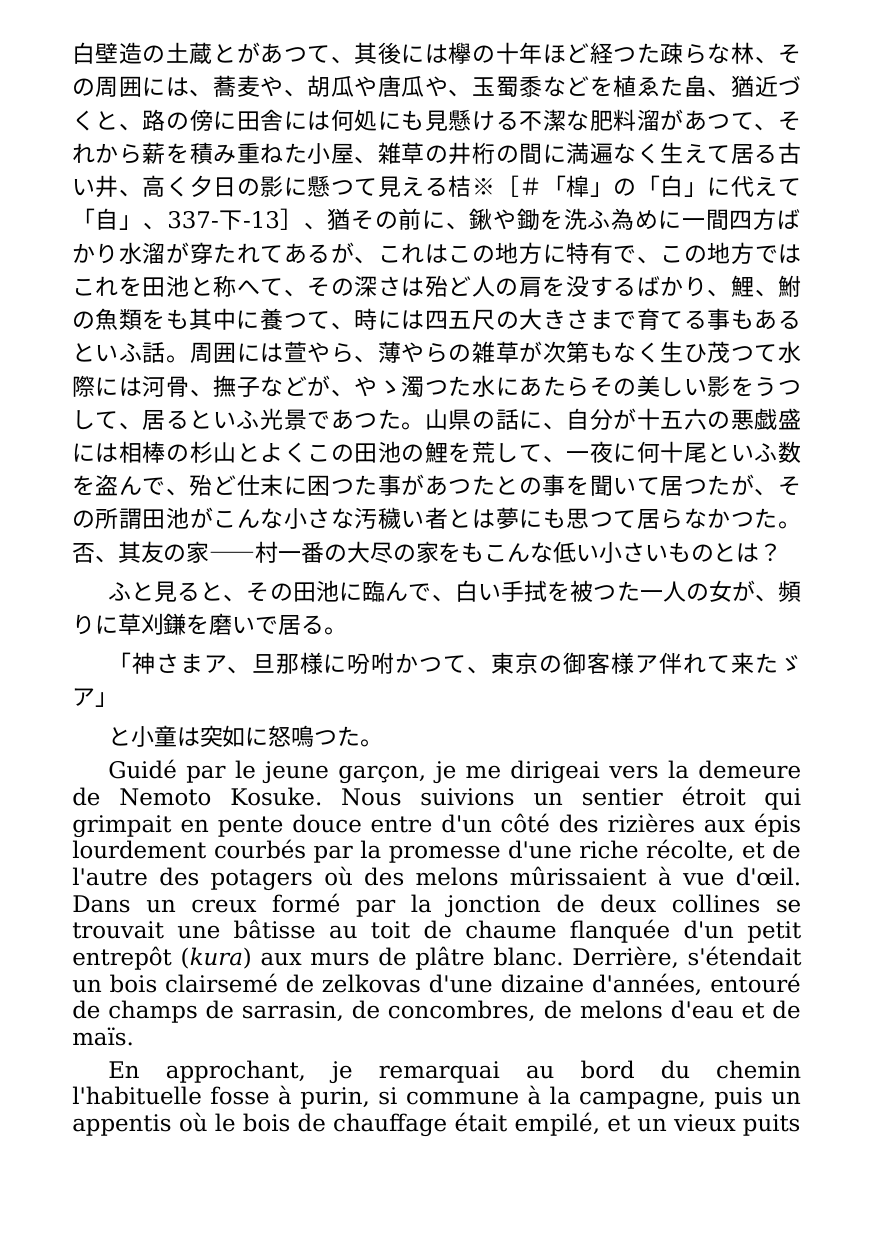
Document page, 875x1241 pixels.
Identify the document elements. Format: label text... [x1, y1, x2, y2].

text Guidé par le jeune garçon, je me dirigeai vers la demeure de Nemoto Kosuke. Nous suivions un sentier étroit qui grimpait en pente douce entre d'un côté des rizières aux épis lourdement courbés par la promesse d'une riche récolte, et de l'autre des potagers où des melons mûrissaient à vue d'œil. Dans un creux formé par la jonction de deux collines se trouvait une bâtisse au toit de chaume flanquée d'un petit entrepôt (kura) aux murs de plâtre blanc. Derrière, s'étendait un bois clairsemé de zelkovas d'une dizaine d'années, entouré de champs de sarrasin, de concombres, de melons d'eau et de maïs. [72, 758, 802, 1051]
text 白壁造の土蔵とがあつて、其後には欅の十年ほど経つた疎らな林、その周囲には、蕎麦や、胡瓜や唐瓜や、玉蜀黍などを植ゑた畠、猶近づくと、路の傍に田舎には何処にも見懸ける不潔な肥料溜があつて、それから薪を積み重ねた小屋、雑草の井桁の間に満遍なく生えて居る古い井、高く夕日の影に懸つて見える桔※［＃「槹」の「白」に代えて「自」、337-下-13］、猶その前に、鍬や鋤を洗ふ為めに一間四方ばかり水溜が穿たれてあるが、これはこの地方に特有で、この地方ではこれを田池と称へて、その深さは殆ど人の肩を没するばかり、鯉、鮒の魚類をも其中に養つて、時には四五尺の大きさまで育てる事もあるといふ話。周囲には萱やら、薄やらの雑草が次第もなく生ひ茂つて水際には河骨、撫子などが、やゝ濁つた水にあたらその美しい影をうつして、居るといふ光景であつた。山県の話に、自分が十五六の悪戯盛には相棒の杉山とよくこの田池の鯉を荒して、一夜に何十尾といふ数を盗んで、殆ど仕末に困つた事があつたとの事を聞いて居つたが、その所謂田池がこんな小さな汚穢い者とは夢にも思つて居らなかつた。否、其友の家――村一番の大尽の家をもこんな低い小さいものとは？ [72, 36, 802, 568]
text と小童は突如に怒鳴つた。 [72, 718, 802, 752]
text En approchant, je remarquai au bord du chemin l'habituelle fosse à purin, si commune à la campagne, puis un appentis où le bois de chauffage était empilé, et un vieux puits [72, 1057, 802, 1137]
text ふと見ると、その田池に臨んで、白い手拭を被つた一人の女が、頻りに草刈鎌を磨いで居る。 [72, 574, 802, 640]
text 「神さまア、旦那様に吩咐かつて、東京の御客様ア伴れて来たゞア」 [72, 646, 802, 712]
